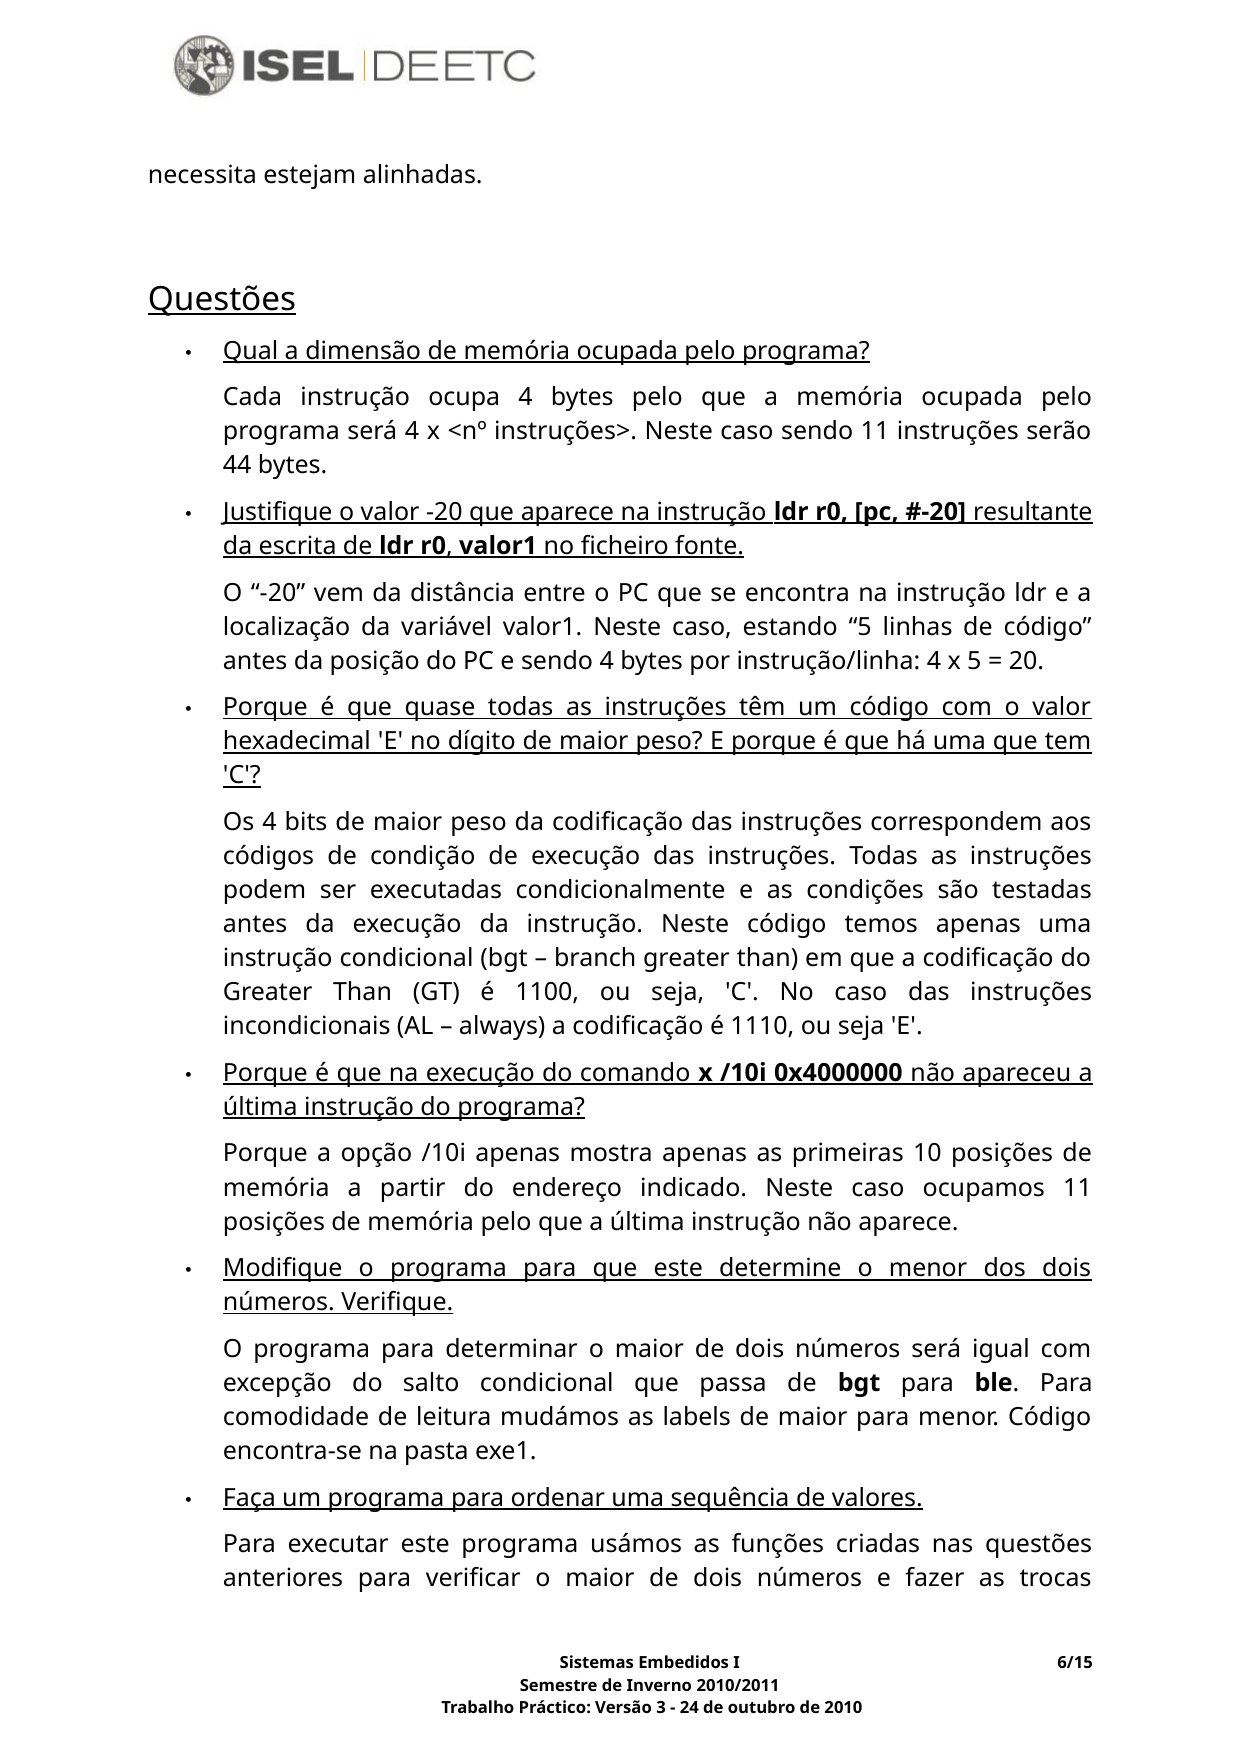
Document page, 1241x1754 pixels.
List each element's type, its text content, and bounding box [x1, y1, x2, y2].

list Porque é que quase todas as instruções têm um código com o valor hexadecimal 'E' no dígito de maior peso? E porque é que há uma que tem 'C'? [185, 689, 1093, 791]
list Porque é que na execução do comando x /10i 0x4000000 não apareceu a última instrução do programa? [185, 1054, 1093, 1123]
list O “-20” vem da distância entre o PC que se encontra na instrução ldr e a localização da variável valor1. Neste caso, estando “5 linhas de código” antes da posição do PC e sendo 4 bytes por instrução/linha: 4 x 5 = 20. [185, 574, 1093, 676]
list Porque a opção /10i apenas mostra apenas as primeiras 10 posições de memória a partir do endereço indicado. Neste caso ocupamos 11 posições de memória pelo que a última instrução não aparece. [185, 1135, 1093, 1237]
text necessita estejam alinhadas. [148, 156, 1093, 190]
list Justifique o valor -20 que aparece na instrução ldr r0, [pc, #-20] resultante da escrita de ldr r0, valor1 no ficheiro fonte. [185, 493, 1093, 562]
list Para executar este programa usámos as funções criadas nas questões anteriores para verificar o maior de dois números e fazer as trocas [185, 1526, 1093, 1594]
list Faça um programa para ordenar uma sequência de valores. [185, 1479, 1093, 1513]
picture [164, 20, 566, 121]
list Modifique o programa para que este determine o menor dos dois números. Verifique. [185, 1250, 1093, 1318]
list Cada instrução ocupa 4 bytes pelo que a memória ocupada pelo programa será 4 x <nº instruções>. Neste caso sendo 11 instruções serão 44 bytes. [185, 379, 1093, 481]
list O programa para determinar o maior de dois números será igual com excepção do salto condicional que passa de bgt para ble. Para comodidade de leitura mudámos as labels de maior para menor. Código encontra-se na pasta exe1. [185, 1330, 1093, 1467]
subtitle Questões [148, 274, 1093, 320]
list Os 4 bits de maior peso da codificação das instruções correspondem aos códigos de condição de execução das instruções. Todas as instruções podem ser executadas condicionalmente e as condições são testadas antes da execução da instrução. Neste código temos apenas uma instrução condicional (bgt – branch greater than) em que a codificação do Greater Than (GT) é 1100, ou seja, 'C'. No caso das instruções incondicionais (AL – always) a codificação é 1110, ou seja 'E'. [185, 803, 1093, 1042]
list Qual a dimensão de memória ocupada pelo programa? [185, 332, 1093, 366]
